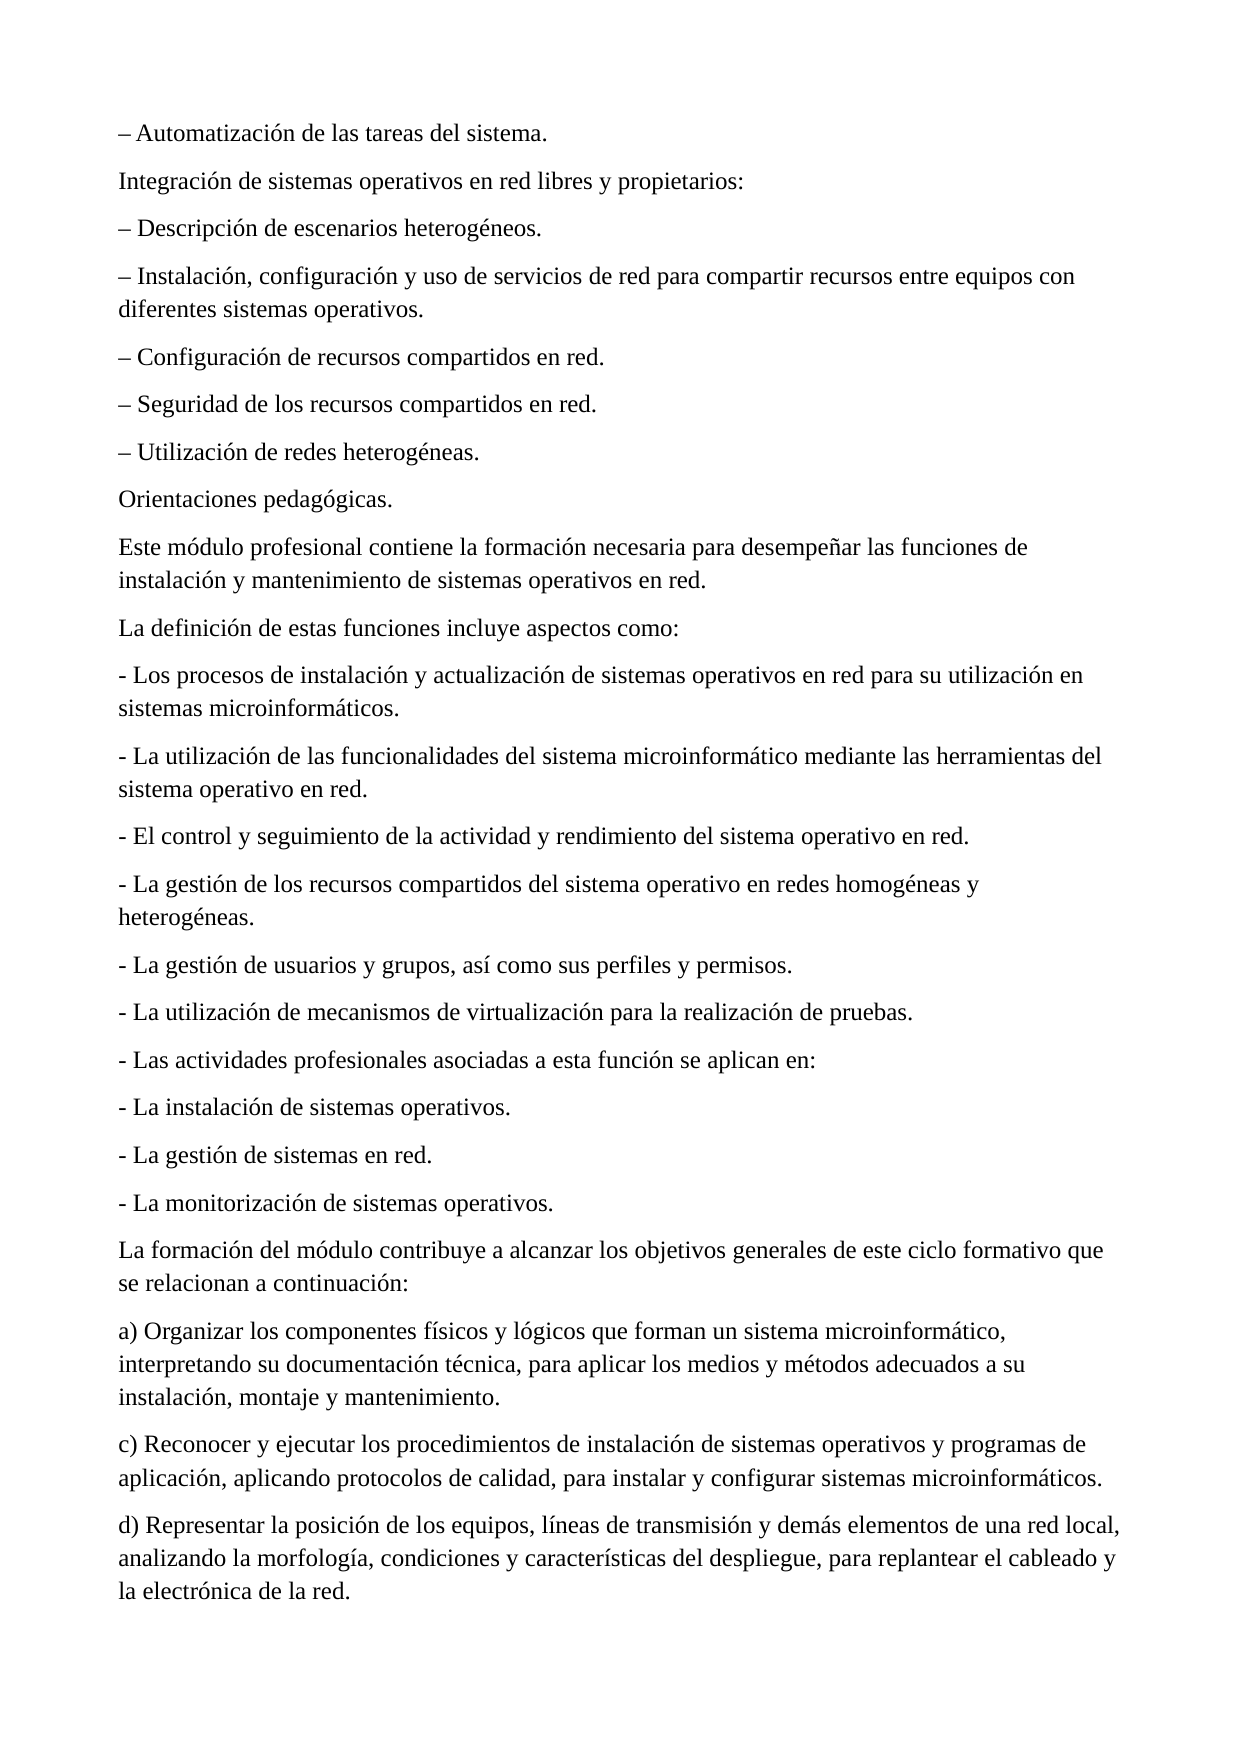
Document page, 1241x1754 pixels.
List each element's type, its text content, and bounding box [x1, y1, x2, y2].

text - La gestión de los recursos compartidos del sistema operativo en redes homogéneas y heterogéneas. [118, 869, 1122, 931]
text La definición de estas funciones incluye aspectos como: [118, 613, 1122, 641]
text - La gestión de usuarios y grupos, así como sus perfiles y permisos. [118, 950, 1122, 978]
text – Utilización de redes heterogéneas. [118, 437, 1122, 466]
text - La utilización de mecanismos de virtualización para la realización de pruebas. [118, 997, 1122, 1026]
text - El control y seguimiento de la actividad y rendimiento del sistema operativo en red. [118, 821, 1122, 850]
text - La instalación de sistemas operativos. [118, 1092, 1122, 1121]
text - La monitorización de sistemas operativos. [118, 1188, 1122, 1216]
text - La gestión de sistemas en red. [118, 1140, 1122, 1169]
text – Seguridad de los recursos compartidos en red. [118, 389, 1122, 418]
text d) Representar la posición de los equipos, líneas de transmisión y demás elementos de una red local, analizando la morfología, condiciones y características del despliegue, para replantear el cableado y la electrónica de la red. [118, 1510, 1122, 1605]
text Orientaciones pedagógicas. [118, 484, 1122, 513]
text – Automatización de las tareas del sistema. [118, 118, 1122, 147]
text – Descripción de escenarios heterogéneos. [118, 213, 1122, 242]
text – Instalación, configuración y uso de servicios de red para compartir recursos entre equipos con diferentes sistemas operativos. [118, 261, 1122, 323]
text Integración de sistemas operativos en red libres y propietarios: [118, 166, 1122, 194]
text – Configuración de recursos compartidos en red. [118, 342, 1122, 370]
text Este módulo profesional contiene la formación necesaria para desempeñar las funciones de instalación y mantenimiento de sistemas operativos en red. [118, 532, 1122, 594]
text c) Reconocer y ejecutar los procedimientos de instalación de sistemas operativos y programas de aplicación, aplicando protocolos de calidad, para instalar y configurar sistemas microinformáticos. [118, 1429, 1122, 1491]
text - Las actividades profesionales asociadas a esta función se aplican en: [118, 1045, 1122, 1074]
text - Los procesos de instalación y actualización de sistemas operativos en red para su utilización en sistemas microinformáticos. [118, 660, 1122, 722]
text - La utilización de las funcionalidades del sistema microinformático mediante las herramientas del sistema operativo en red. [118, 741, 1122, 803]
text a) Organizar los componentes físicos y lógicos que forman un sistema microinformático, interpretando su documentación técnica, para aplicar los medios y métodos adecuados a su instalación, montaje y mantenimiento. [118, 1316, 1122, 1411]
text La formación del módulo contribuye a alcanzar los objetivos generales de este ciclo formativo que se relacionan a continuación: [118, 1235, 1122, 1297]
